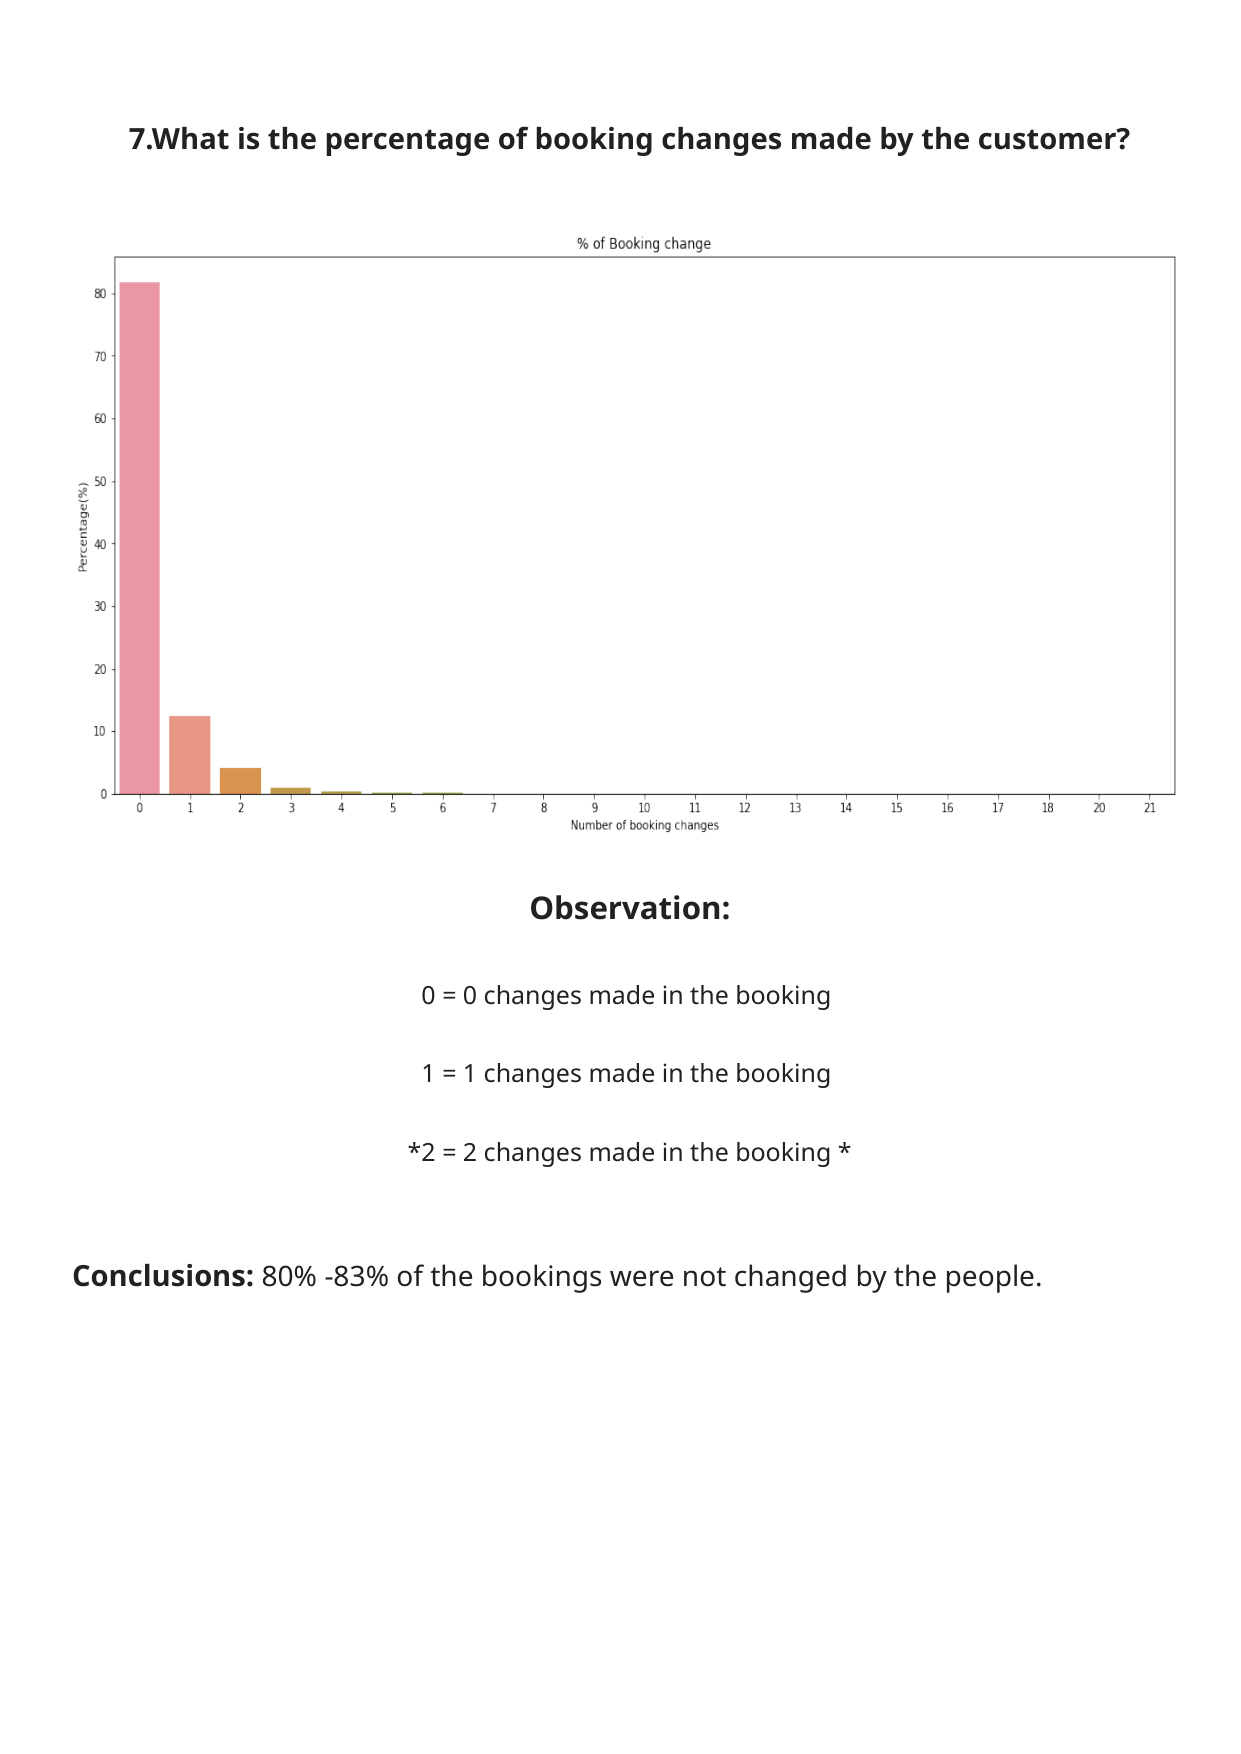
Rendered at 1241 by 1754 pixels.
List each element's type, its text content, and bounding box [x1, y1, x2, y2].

text 1 = 1 changes made in the booking [72, 1056, 1187, 1090]
subtitle 7.What is the percentage of booking changes made by the customer? [72, 118, 1187, 158]
text *2 = 2 changes made in the booking * [72, 1134, 1187, 1168]
subtitle Observation: [72, 886, 1187, 929]
text 0 = 0 changes made in the booking [72, 978, 1187, 1012]
picture [71, 228, 1182, 841]
subtitle Conclusions: 80% -83% of the bookings were not changed by the people. [72, 1256, 1187, 1295]
